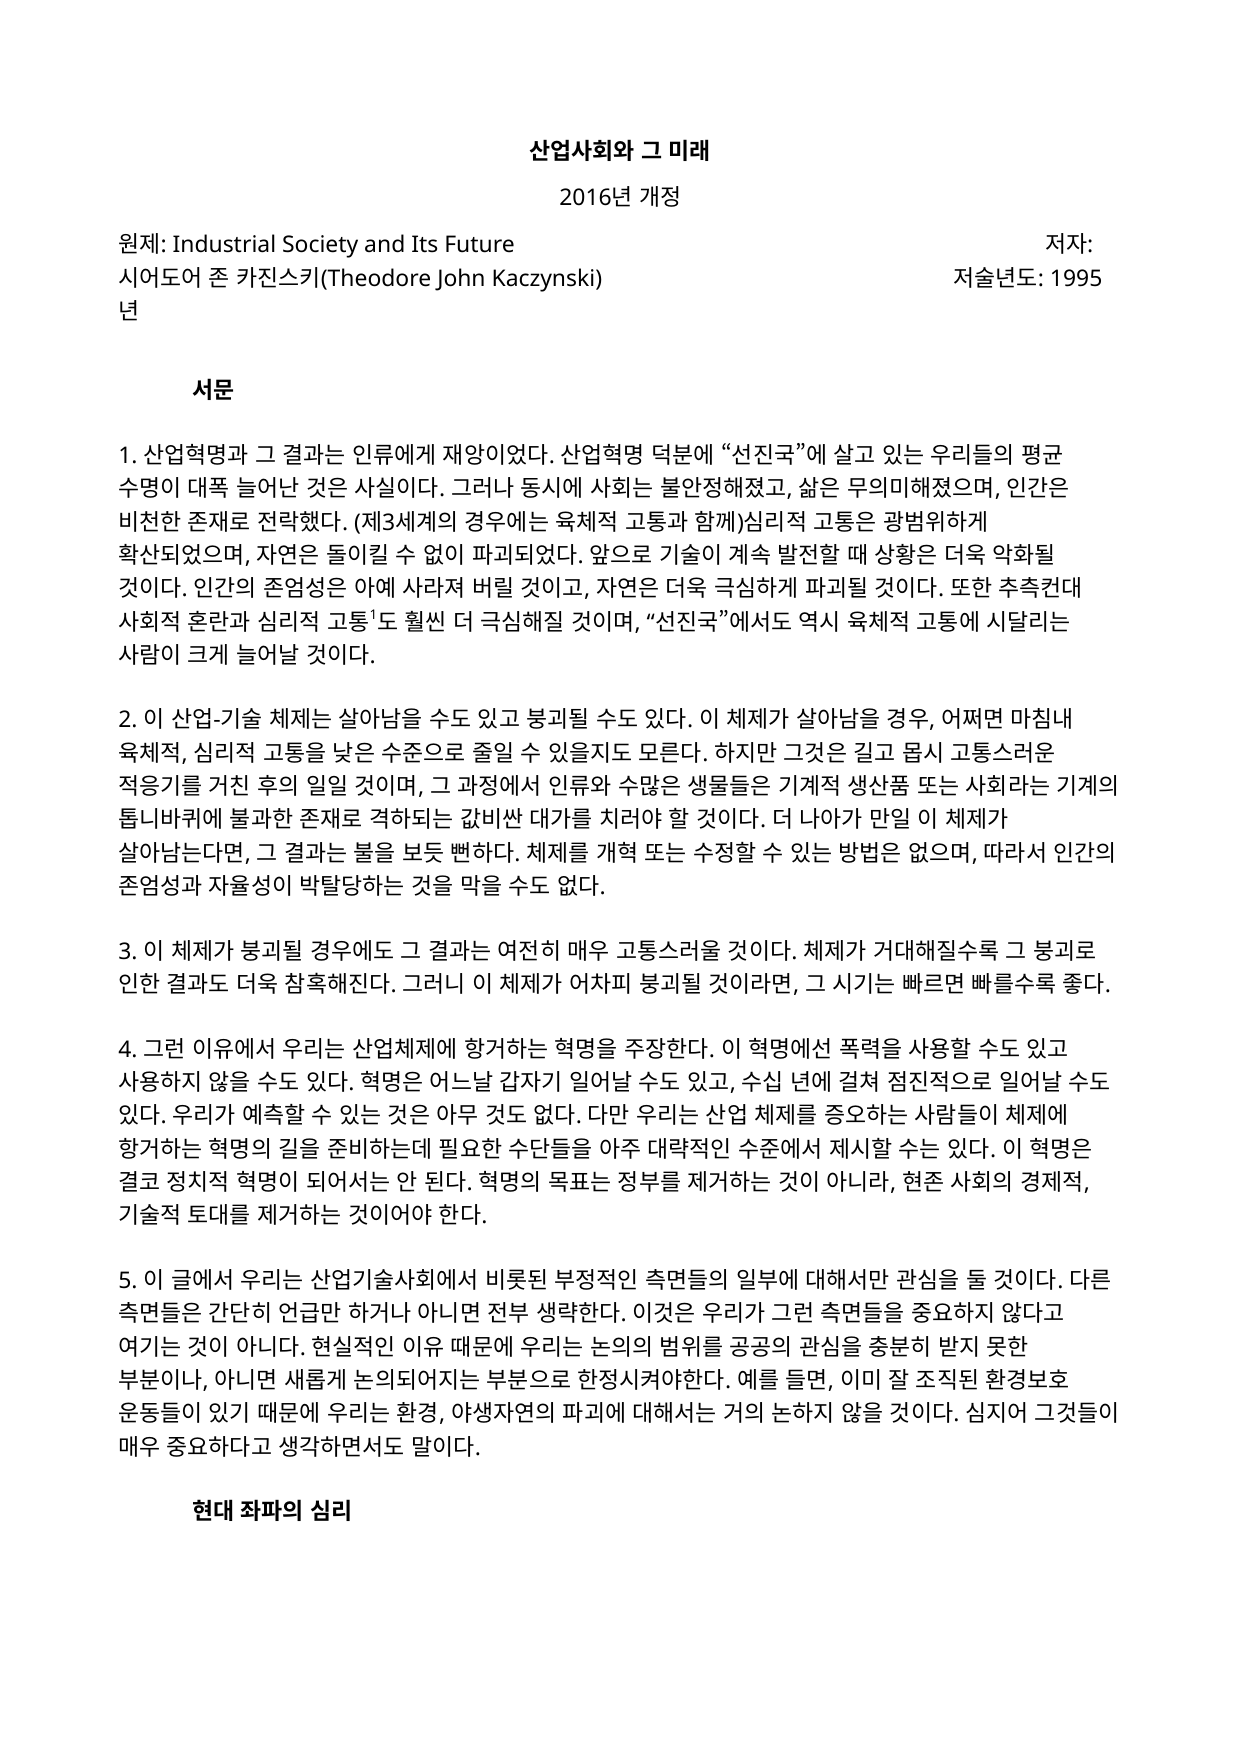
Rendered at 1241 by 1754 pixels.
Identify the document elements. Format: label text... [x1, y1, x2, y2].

text 1. 산업혁명과 그 결과는 인류에게 재앙이었다. 산업혁명 덕분에 “선진국”에 살고 있는 우리들의 평균 수명이 대폭 늘어난 것은 사실이다. 그러나 동시에 사회는 불안정해졌고, 삶은 무의미해졌으며, 인간은 비천한 존재로 전락했다. (제3세계의 경우에는 육체적 고통과 함께)심리적 고통은 광범위하게 확산되었으며, 자연은 돌이킬 수 없이 파괴되었다. 앞으로 기술이 계속 발전할 때 상황은 더욱 악화될 것이다. 인간의 존엄성은 아예 사라져 버릴 것이고, 자연은 더욱 극심하게 파괴될 것이다. 또한 추측컨대 사회적 혼란과 심리적 고통1도 훨씬 더 극심해질 것이며, “선진국”에서도 역시 육체적 고통에 시달리는 사람이 크게 늘어날 것이다. [118, 437, 1122, 701]
text 4. 그런 이유에서 우리는 산업체제에 항거하는 혁명을 주장한다. 이 혁명에선 폭력을 사용할 수도 있고 사용하지 않을 수도 있다. 혁명은 어느날 갑자기 일어날 수도 있고, 수십 년에 걸쳐 점진적으로 일어날 수도 있다. 우리가 예측할 수 있는 것은 아무 것도 없다. 다만 우리는 산업 체제를 증오하는 사람들이 체제에 항거하는 혁명의 길을 준비하는데 필요한 수단들을 아주 대략적인 수준에서 제시할 수는 있다. 이 혁명은 결코 정치적 혁명이 되어서는 안 된다. 혁명의 목표는 정부를 제거하는 것이 아니라, 현존 사회의 경제적, 기술적 토대를 제거하는 것이어야 한다. [118, 1030, 1122, 1230]
text 2016년 개정 [118, 178, 1122, 212]
text 2. 이 산업-기술 체제는 살아남을 수도 있고 붕괴될 수도 있다. 이 체제가 살아남을 경우, 어쩌면 마침내 육체적, 심리적 고통을 낮은 수준으로 줄일 수 있을지도 모른다. 하지만 그것은 길고 몹시 고통스러운 적응기를 거친 후의 일일 것이며, 그 과정에서 인류와 수많은 생물들은 기계적 생산품 또는 사회라는 기계의 톱니바퀴에 불과한 존재로 격하되는 값비싼 대가를 치러야 할 것이다. 더 나아가 만일 이 체제가 살아남는다면, 그 결과는 불을 보듯 뻔하다. 체제를 개혁 또는 수정할 수 있는 방법은 없으며, 따라서 인간의 존엄성과 자율성이 박탈당하는 것을 막을 수도 없다. [118, 701, 1122, 932]
text 서문 [118, 372, 1122, 405]
subtitle 산업사회와 그 미래 [118, 133, 1122, 166]
text 3. 이 체제가 붕괴될 경우에도 그 결과는 여전히 매우 고통스러울 것이다. 체제가 거대해질수록 그 붕괴로 인한 결과도 더욱 참혹해진다. 그러니 이 체제가 어차피 붕괴될 것이라면, 그 시기는 빠르면 빠를수록 좋다. [118, 932, 1122, 999]
text 원제: Industrial Society and Its Future 저자: 시어도어 존 카진스키(Theodore John Kaczynski) 저술년도: 1995년 [118, 226, 1122, 326]
text 5. 이 글에서 우리는 산업기술사회에서 비롯된 부정적인 측면들의 일부에 대해서만 관심을 둘 것이다. 다른 측면들은 간단히 언급만 하거나 아니면 전부 생략한다. 이것은 우리가 그런 측면들을 중요하지 않다고 여기는 것이 아니다. 현실적인 이유 때문에 우리는 논의의 범위를 공공의 관심을 충분히 받지 못한 부분이나, 아니면 새롭게 논의되어지는 부분으로 한정시켜야한다. 예를 들면, 이미 잘 조직된 환경보호 운동들이 있기 때문에 우리는 환경, 야생자연의 파괴에 대해서는 거의 논하지 않을 것이다. 심지어 그것들이 매우 중요하다고 생각하면서도 말이다. 현대 좌파의 심리 [118, 1262, 1122, 1526]
